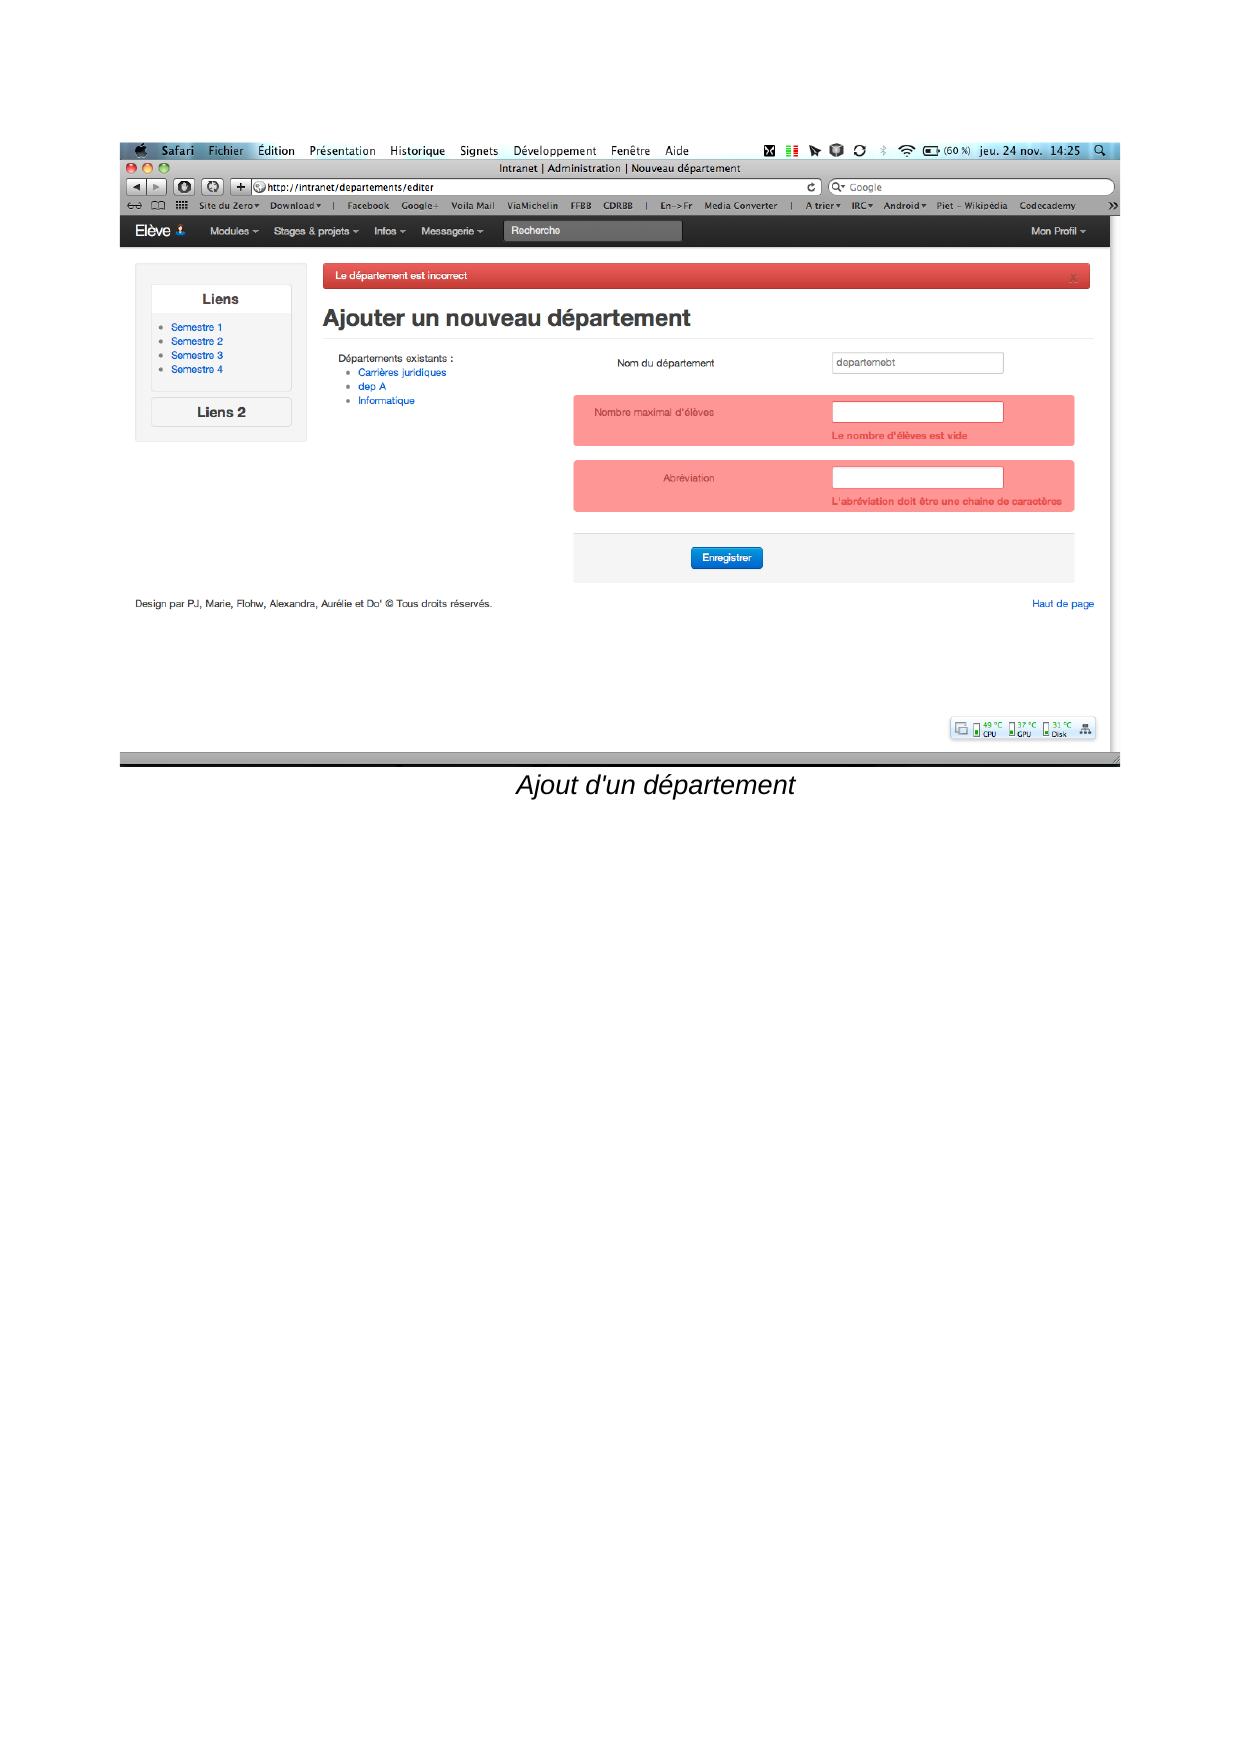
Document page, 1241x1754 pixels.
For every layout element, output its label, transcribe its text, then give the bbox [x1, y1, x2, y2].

text [118, 118, 1122, 141]
picture [119, 142, 1121, 767]
text Ajout d'un département [118, 768, 1122, 801]
